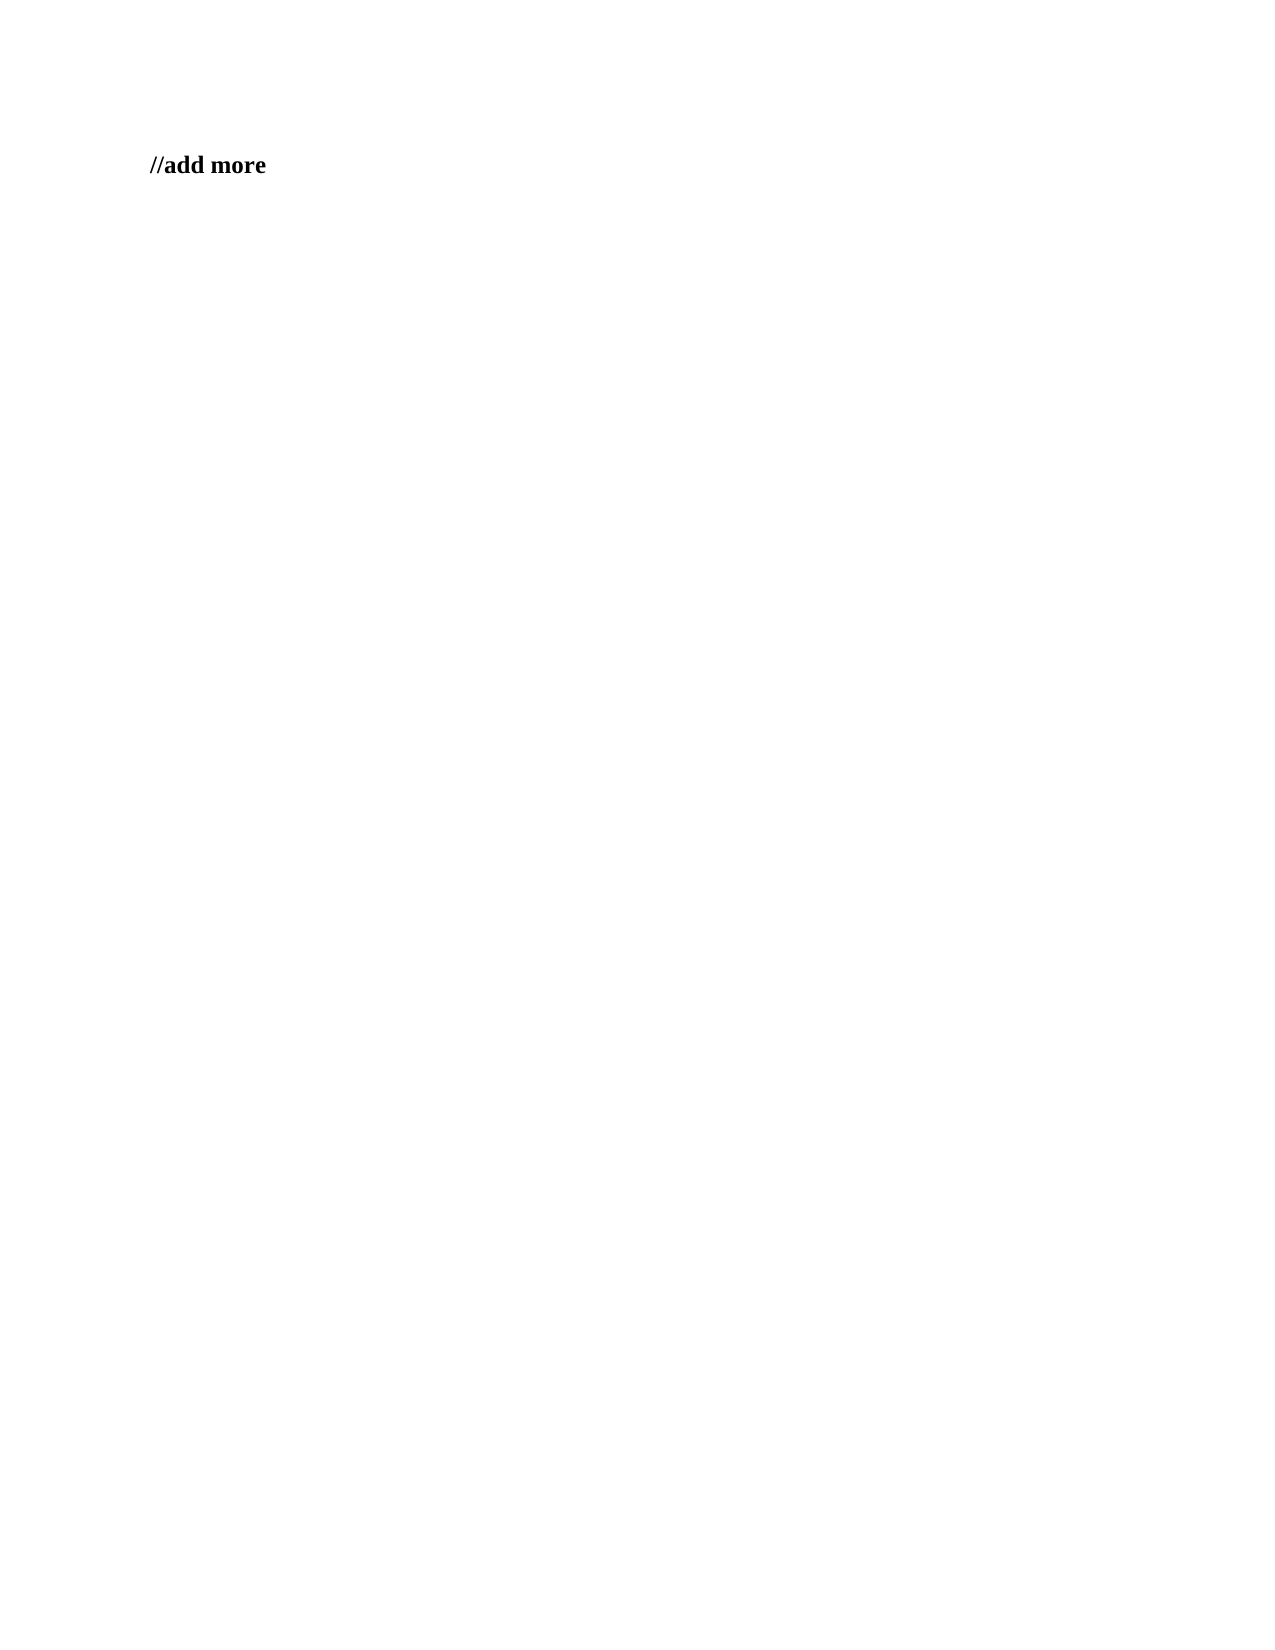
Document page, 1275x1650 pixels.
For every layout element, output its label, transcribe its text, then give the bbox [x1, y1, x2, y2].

text //add more [150, 150, 1125, 179]
text фр [150, 198, 1125, 226]
